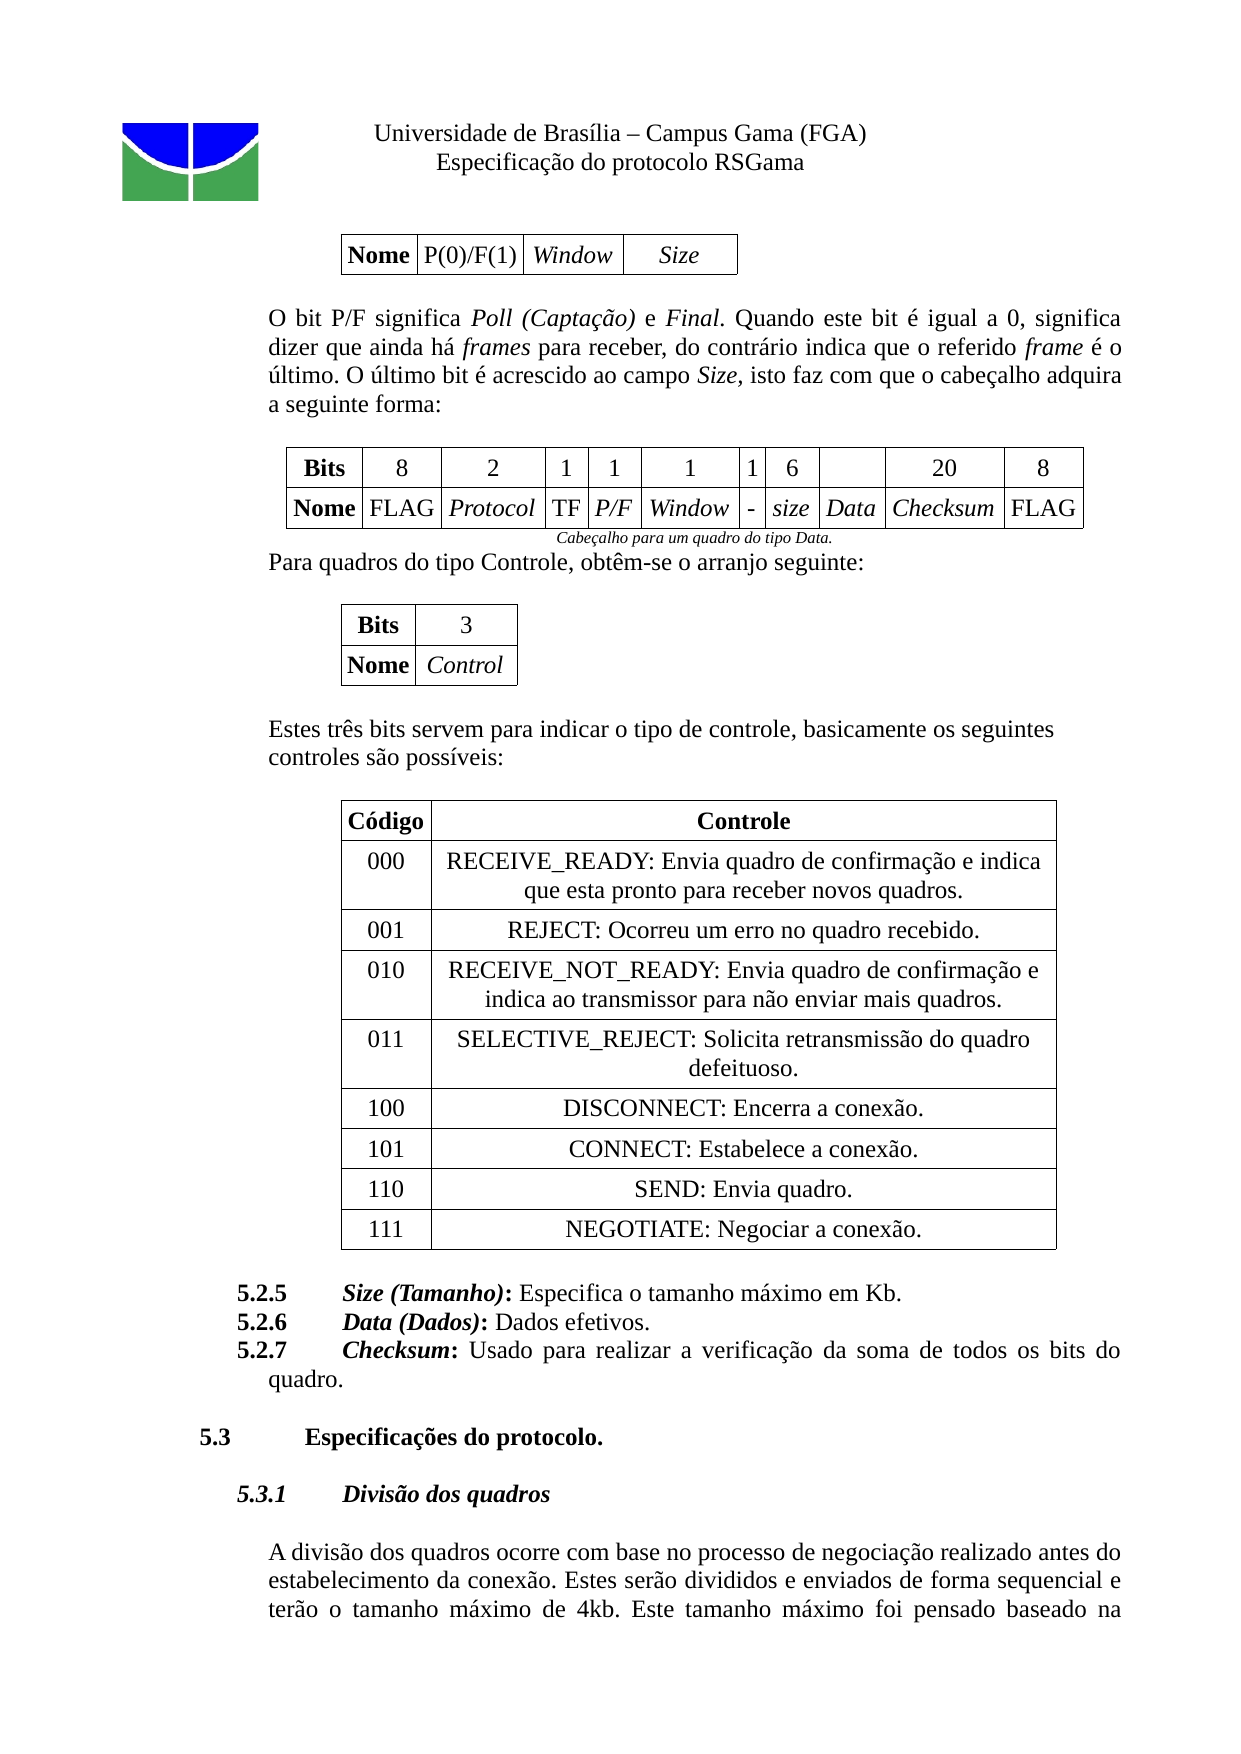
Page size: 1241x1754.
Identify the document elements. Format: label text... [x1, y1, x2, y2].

table_cell 110 [342, 1169, 431, 1209]
list O bit P/F significa Poll (Captação) e Final. Quando este bit é igual a 0, significa dizer que ainda há frames para receber, do contrário indica que o referido frame é o último. O último bit é acrescido ao campo Size, isto faz com que o cabeçalho adquira a seguinte forma: [231, 303, 1122, 418]
table_header 1 [740, 448, 765, 487]
list Divisão dos quadros [231, 1479, 1122, 1508]
table_header 8 [363, 448, 441, 487]
table_cell P(0)/F(1) [418, 235, 523, 274]
table_cell CONNECT: Estabelece a conexão. [432, 1129, 1056, 1168]
table_header 20 [886, 448, 1004, 487]
table_header 1 [589, 448, 641, 487]
table_cell RECEIVE_NOT_READY: Envia quadro de confirmação e indica ao transmissor para não enviar mais quadros. [432, 951, 1056, 1019]
list Para quadros do tipo Controle, obtêm-se o arranjo seguinte: [231, 547, 1122, 575]
table_header 3 [416, 605, 517, 644]
table_header Bits [287, 448, 362, 487]
table_cell - [740, 488, 765, 527]
table_header 2 [442, 448, 545, 487]
table_cell Protocol [442, 488, 545, 527]
table_header 8 [1005, 448, 1083, 487]
table_cell Control [416, 646, 517, 685]
table_cell Size [624, 235, 737, 274]
table_cell SEND: Envia quadro. [432, 1169, 1056, 1209]
table_cell Data [820, 488, 885, 527]
list Data (Dados): Dados efetivos. [231, 1307, 1122, 1335]
table_cell RECEIVE_READY: Envia quadro de confirmação e indica que esta pronto para receber novos quadros. [432, 841, 1056, 909]
table_cell 101 [342, 1129, 431, 1168]
table_cell Nome [287, 488, 362, 527]
table_cell Checksum [886, 488, 1004, 527]
table_cell FLAG [363, 488, 441, 527]
table_header Bits [342, 605, 415, 644]
table_cell FLAG [1005, 488, 1083, 527]
table_cell Nome [342, 646, 415, 685]
picture [122, 123, 259, 201]
table_cell TF [546, 488, 588, 527]
table_cell 111 [342, 1210, 431, 1249]
table_cell DISCONNECT: Encerra a conexão. [432, 1089, 1056, 1128]
table_header 1 [642, 448, 739, 487]
table_header Código [342, 801, 431, 840]
table_cell size [766, 488, 819, 527]
table_cell 000 [342, 841, 431, 909]
table_cell 010 [342, 951, 431, 1019]
list Checksum: Usado para realizar a verificação da soma de todos os bits do quadro. [231, 1335, 1122, 1393]
list Cabeçalho para um quadro do tipo Data. [231, 527, 1122, 547]
table_cell 011 [342, 1020, 431, 1088]
list Size (Tamanho): Especifica o tamanho máximo em Kb. [231, 1278, 1122, 1307]
table_header Controle [432, 801, 1056, 840]
table_header 1 [546, 448, 588, 487]
table_cell Nome [342, 235, 417, 274]
list A divisão dos quadros ocorre com base no processo de negociação realizado antes do estabelecimento da conexão. Estes serão divididos e enviados de forma sequencial e terão o tamanho máximo de 4kb. Este tamanho máximo foi pensado baseado na [231, 1537, 1122, 1623]
table_cell 001 [342, 910, 431, 949]
table_cell P/F [589, 488, 641, 527]
table_cell REJECT: Ocorreu um erro no quadro recebido. [432, 910, 1056, 949]
table_cell SELECTIVE_REJECT: Solicita retransmissão do quadro defeituoso. [432, 1020, 1056, 1088]
table_cell Window [642, 488, 739, 527]
list Especificações do protocolo. [193, 1422, 1122, 1450]
table_cell 100 [342, 1089, 431, 1128]
list Estes três bits servem para indicar o tipo de controle, basicamente os seguintes controles são possíveis: [231, 714, 1122, 771]
table_header 6 [766, 448, 819, 487]
table_cell NEGOTIATE: Negociar a conexão. [432, 1210, 1056, 1249]
table_header [820, 448, 885, 487]
table_cell Window [524, 235, 623, 274]
